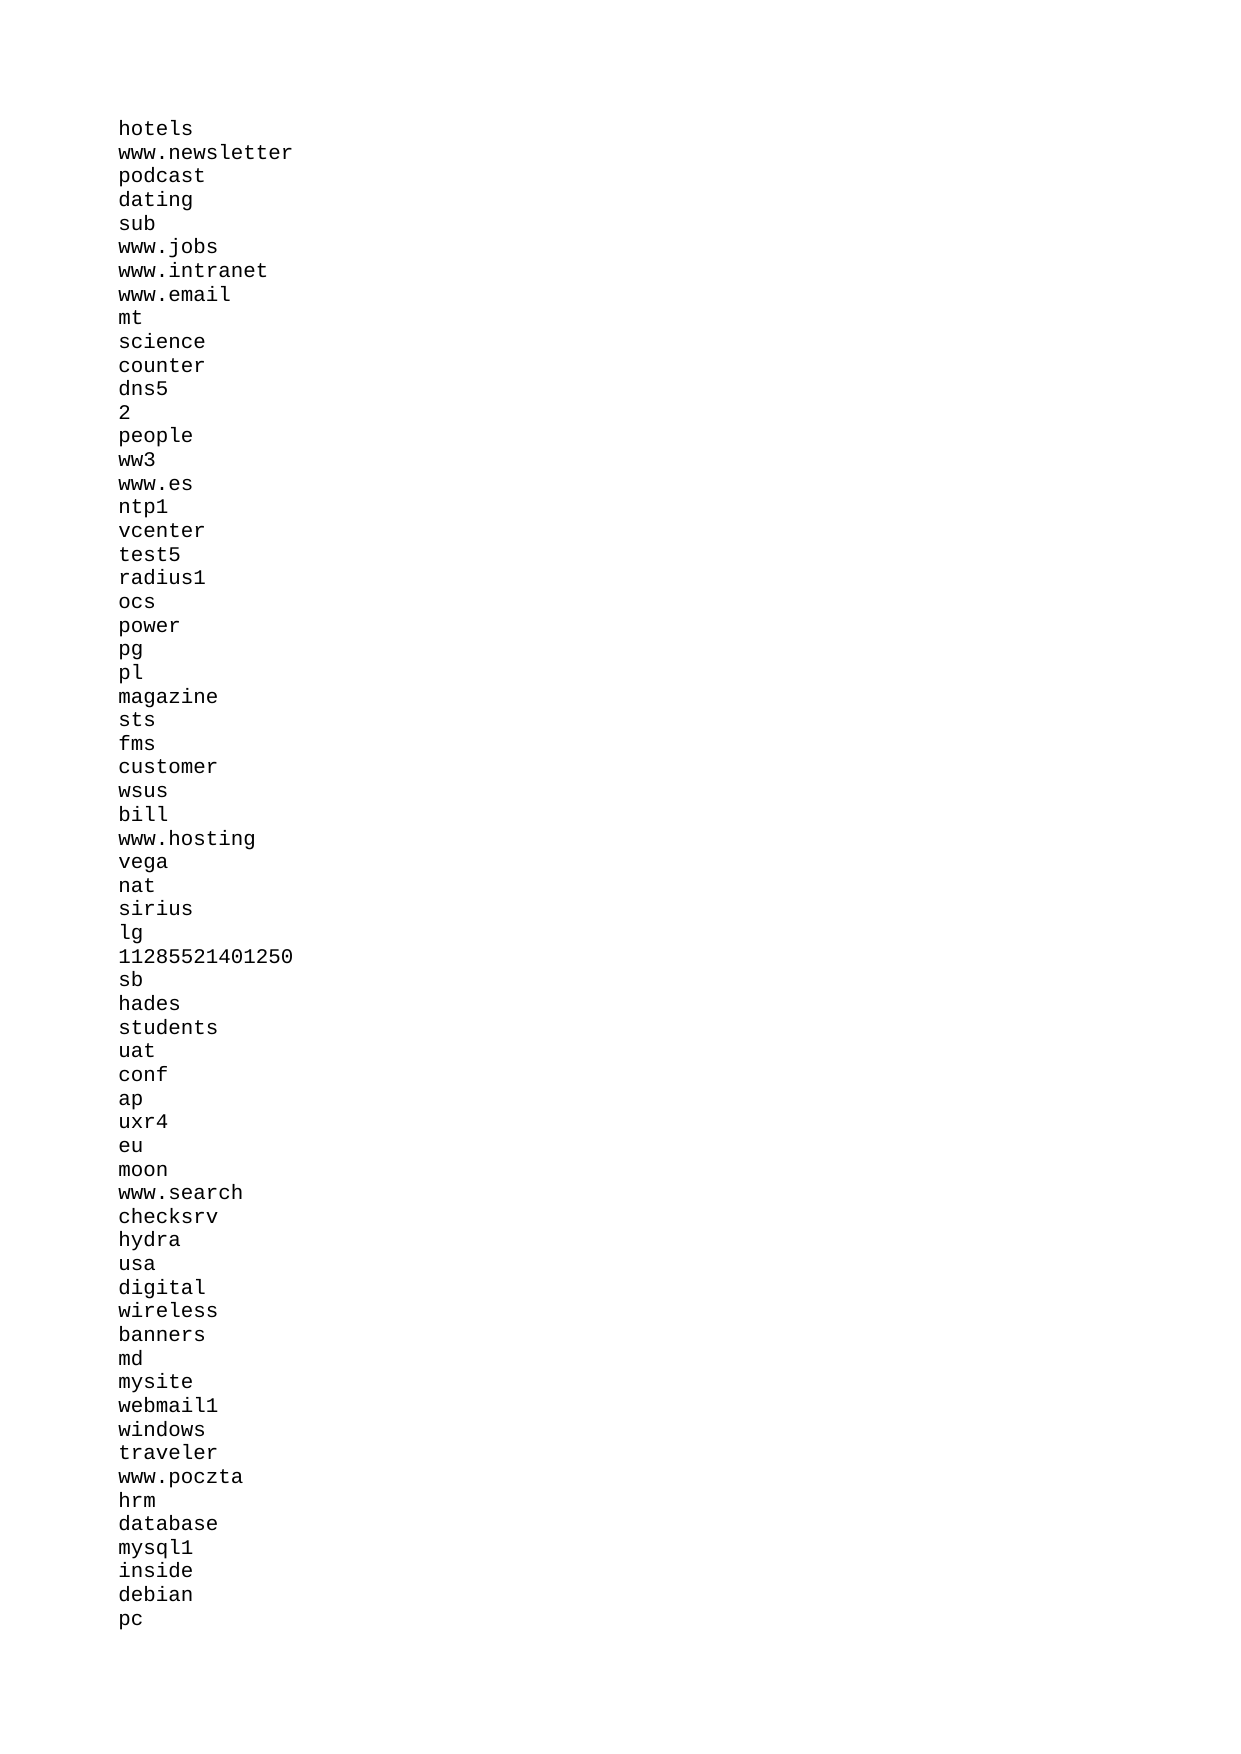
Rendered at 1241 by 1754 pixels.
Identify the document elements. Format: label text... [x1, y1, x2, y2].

text banners [118, 1324, 1122, 1348]
text mt [118, 307, 1122, 331]
text sts [118, 709, 1122, 733]
text sb [118, 969, 1122, 993]
text www.search [118, 1182, 1122, 1206]
text www.email [118, 284, 1122, 307]
text nat [118, 875, 1122, 898]
text traveler [118, 1442, 1122, 1466]
text students [118, 1017, 1122, 1040]
text people [118, 426, 1122, 449]
text bill [118, 804, 1122, 827]
text www.newsletter [118, 142, 1122, 165]
text counter [118, 354, 1122, 378]
text lg [118, 922, 1122, 946]
text dating [118, 189, 1122, 213]
text conf [118, 1064, 1122, 1088]
text wsus [118, 780, 1122, 804]
text www.hosting [118, 827, 1122, 851]
text radius1 [118, 567, 1122, 591]
text www.jobs [118, 236, 1122, 260]
text hydra [118, 1229, 1122, 1253]
text vega [118, 851, 1122, 875]
text science [118, 331, 1122, 354]
text ntp1 [118, 496, 1122, 520]
text customer [118, 757, 1122, 780]
text debian [118, 1584, 1122, 1608]
text moon [118, 1158, 1122, 1182]
text digital [118, 1277, 1122, 1300]
text ww3 [118, 449, 1122, 473]
text inside [118, 1561, 1122, 1584]
text magazine [118, 686, 1122, 709]
text sirius [118, 898, 1122, 922]
text mysql1 [118, 1537, 1122, 1561]
text dns5 [118, 378, 1122, 402]
text www.poczta [118, 1466, 1122, 1489]
text md [118, 1348, 1122, 1371]
text www.es [118, 473, 1122, 496]
text vcenter [118, 520, 1122, 544]
text wireless [118, 1300, 1122, 1324]
text pl [118, 662, 1122, 686]
text usa [118, 1253, 1122, 1277]
text 2 [118, 402, 1122, 426]
text fms [118, 733, 1122, 757]
text uat [118, 1040, 1122, 1064]
text mysite [118, 1371, 1122, 1395]
text sub [118, 213, 1122, 236]
text pg [118, 638, 1122, 662]
text checksrv [118, 1206, 1122, 1229]
text uxr4 [118, 1111, 1122, 1135]
text hotels [118, 118, 1122, 142]
text 11285521401250 [118, 946, 1122, 969]
text www.intranet [118, 260, 1122, 284]
text ap [118, 1088, 1122, 1111]
text test5 [118, 544, 1122, 567]
text ocs [118, 591, 1122, 615]
text hrm [118, 1489, 1122, 1513]
text power [118, 615, 1122, 638]
text webmail1 [118, 1395, 1122, 1419]
text podcast [118, 165, 1122, 189]
text eu [118, 1135, 1122, 1158]
text hades [118, 993, 1122, 1017]
text database [118, 1513, 1122, 1537]
text windows [118, 1419, 1122, 1442]
text pc [118, 1608, 1122, 1631]
